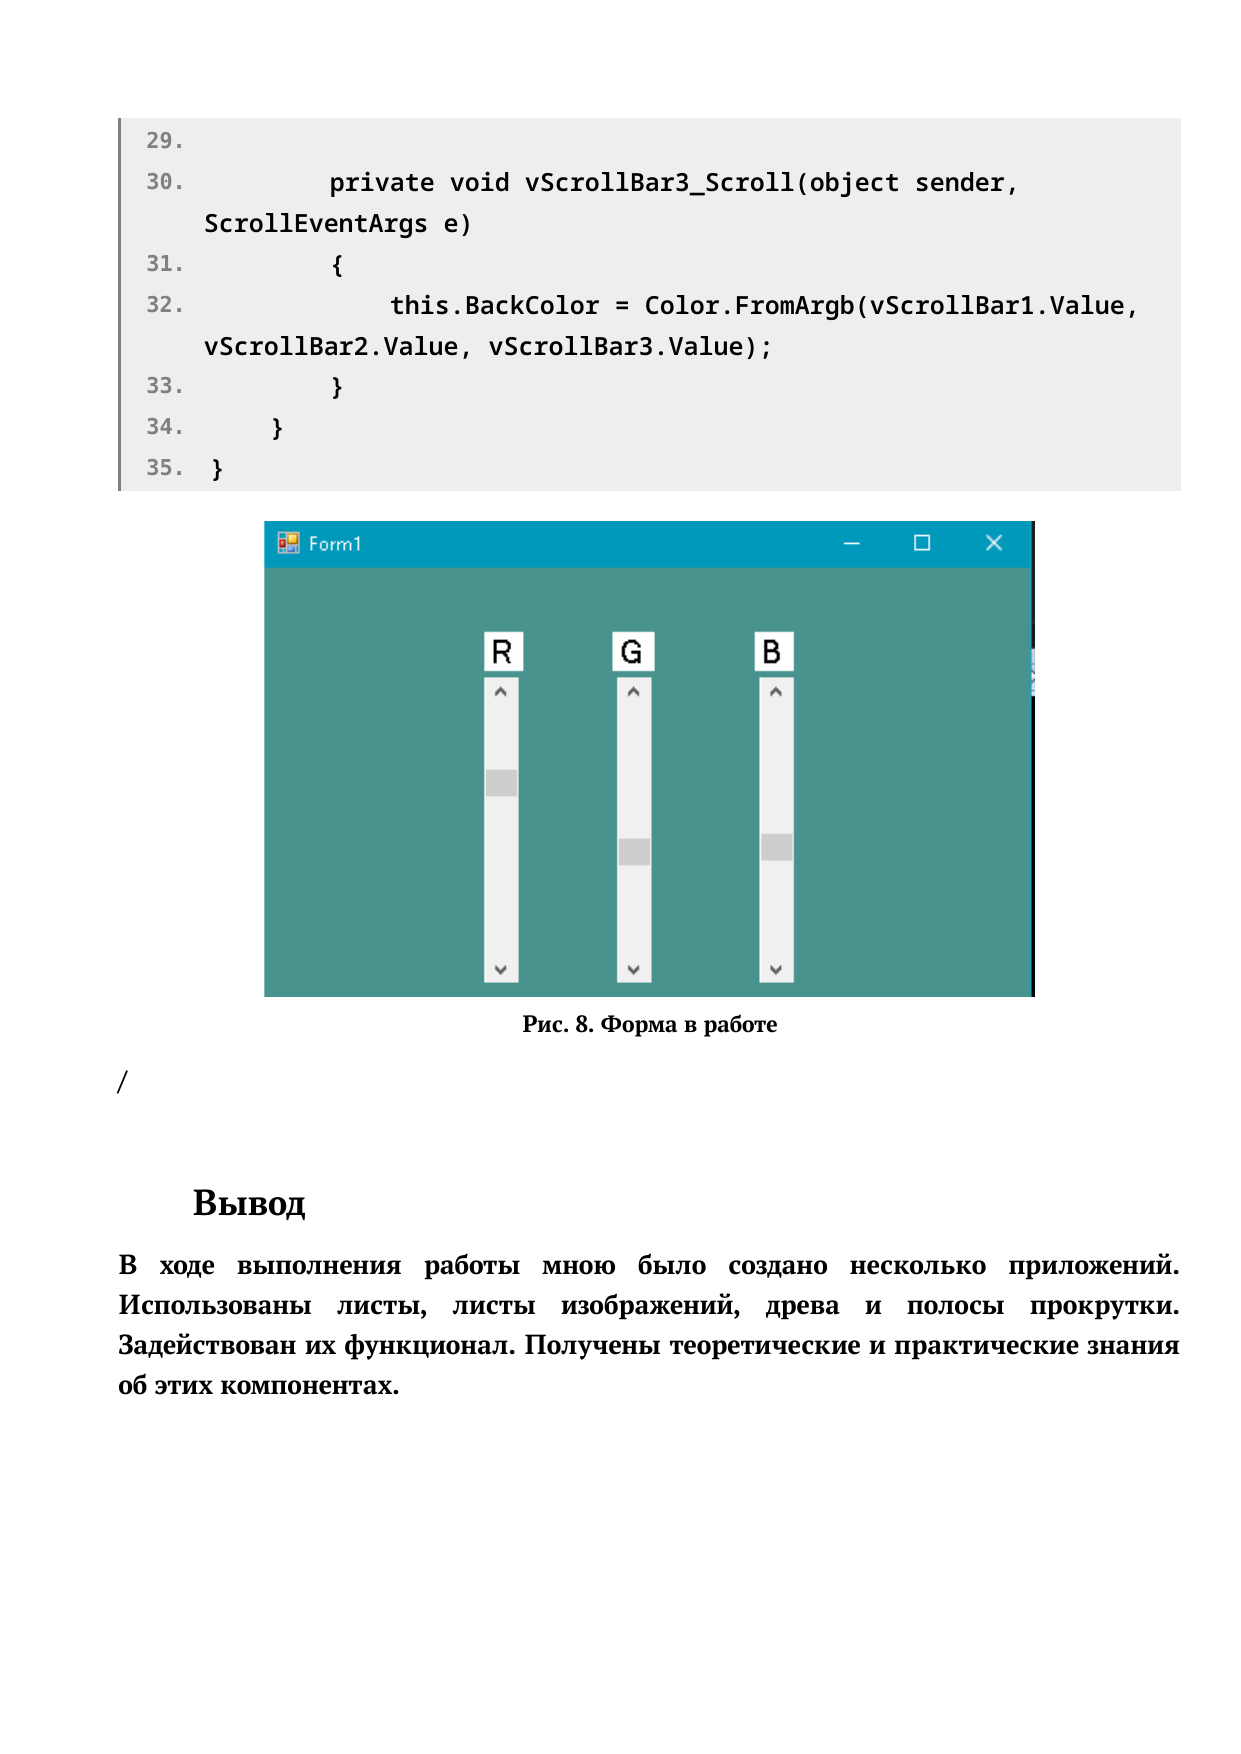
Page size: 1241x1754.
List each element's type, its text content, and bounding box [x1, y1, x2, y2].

text Рис. 8. Форма в работе [264, 997, 1035, 1038]
list } [121, 445, 1181, 491]
picture [264, 521, 1035, 997]
picture [278, 532, 299, 553]
list } [121, 363, 1181, 403]
list } [121, 404, 1181, 444]
subtitle Вывод [192, 1179, 1181, 1223]
text / [118, 509, 1181, 1097]
picture [355, 537, 359, 550]
text В ходе выполнения работы мною было создано несколько приложений. Использованы листы, листы изображений, древа и полосы прокрутки. Задействован их функционал. Получены теоретические и практические знания об этих компонентах. [118, 1247, 1181, 1401]
picture [311, 537, 316, 550]
list this.BackColor = Color.FromArgb(vScrollBar1.Value, vScrollBar2.Value, vScrollBar3.Value); [121, 281, 1181, 362]
picture [987, 535, 1001, 550]
picture [915, 535, 930, 550]
list private void vScrollBar3_Scroll(object sender, ScrollEventArgs e) [121, 159, 1181, 240]
list { [121, 241, 1181, 281]
